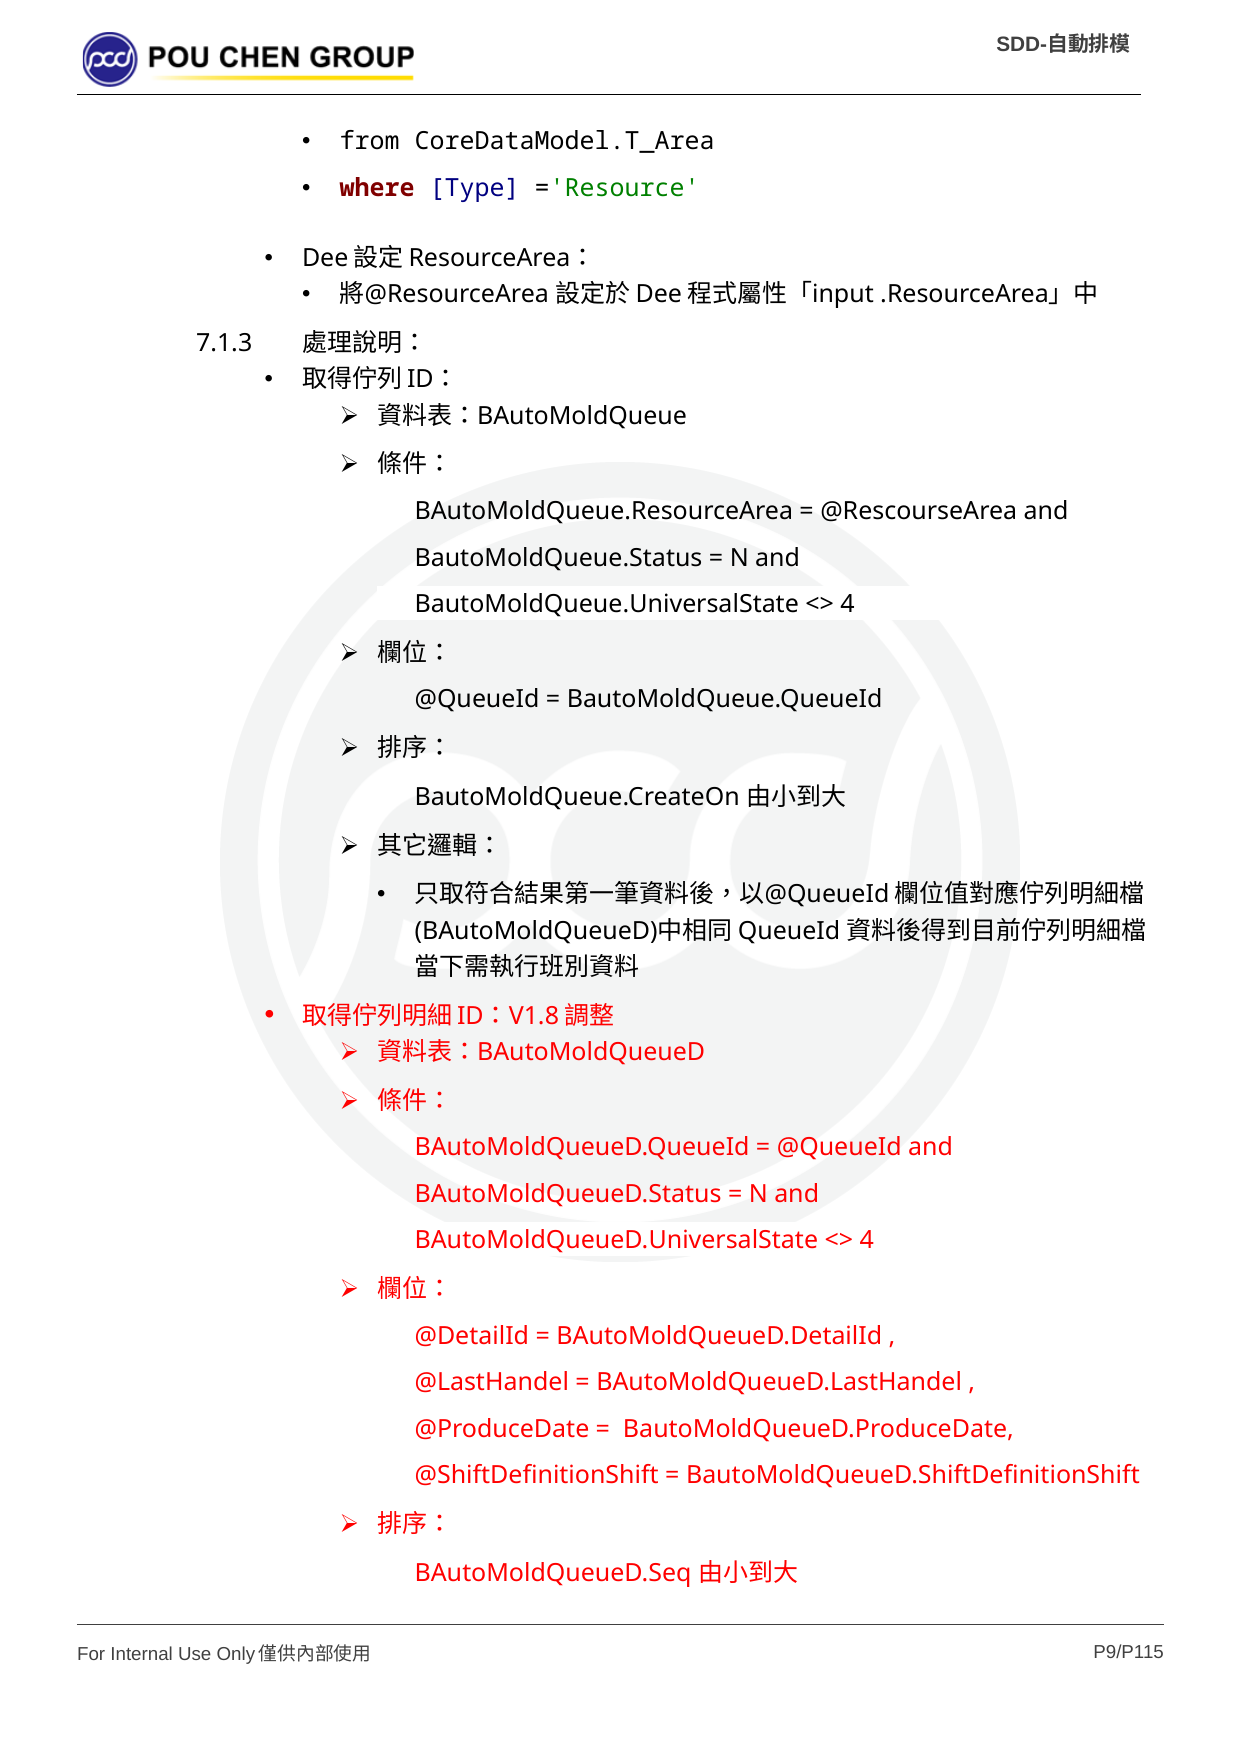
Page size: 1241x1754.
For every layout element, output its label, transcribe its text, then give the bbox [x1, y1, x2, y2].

list 條件： [339, 1080, 1163, 1116]
list @QueueId = BautoMoldQueue.QueueId [377, 681, 1163, 715]
subtitle 處理說明： [189, 323, 1163, 359]
list BAutoMoldQueueD.Status = N and [377, 1175, 1163, 1209]
list @ShiftDefinitionShift = BautoMoldQueueD.ShiftDefinitionShift [377, 1457, 1163, 1491]
list 欄位： [339, 1268, 1163, 1305]
list 將@ResourceArea 設定於Dee程式屬性「input .ResourceArea」中 [302, 274, 1163, 310]
list from CoreDataModel.T_Area [302, 123, 1163, 157]
subtitle 取得佇列明細ID：V1.8調整 [264, 995, 1163, 1031]
list where [Type] ='Resource' [302, 169, 1163, 203]
list BAutoMoldQueueD.Seq 由小到大 [377, 1552, 1163, 1588]
picture [220, 462, 1021, 1263]
list @LastHandel = BAutoMoldQueueD.LastHandel , [377, 1364, 1163, 1398]
list 欄位： [339, 632, 1163, 668]
list 排序： [339, 1503, 1163, 1540]
list 條件： [339, 444, 1163, 480]
list BAutoMoldQueue.ResourceArea = @RescourseArea and [377, 493, 1163, 527]
list 資料表：BAutoMoldQueue [339, 395, 1163, 431]
list BautoMoldQueue.CreateOn 由小到大 [377, 776, 1163, 813]
list 排序： [339, 728, 1163, 764]
list BAutoMoldQueueD.QueueId = @QueueId and [377, 1129, 1163, 1163]
subtitle 取得佇列ID： [264, 359, 1163, 395]
list 資料表：BAutoMoldQueueD [339, 1031, 1163, 1068]
list BAutoMoldQueueD.UniversalState <> 4 [377, 1222, 1163, 1256]
list 其它邏輯： [339, 825, 1163, 861]
list 只取符合結果第一筆資料後，以@QueueId欄位值對應佇列明細檔(BAutoMoldQueueD)中相同QueueId 資料後得到目前佇列明細檔當下需執行班別資料 [377, 874, 1163, 983]
picture [82, 32, 414, 87]
list @DetailId = BAutoMoldQueueD.DetailId , [377, 1317, 1163, 1351]
list BautoMoldQueue.Status = N and [377, 539, 1163, 573]
subtitle Dee設定ResourceArea： [264, 238, 1163, 274]
list BautoMoldQueue.UniversalState <> 4 [377, 586, 1163, 620]
list @ProduceDate = BautoMoldQueueD.ProduceDate, [377, 1410, 1163, 1444]
